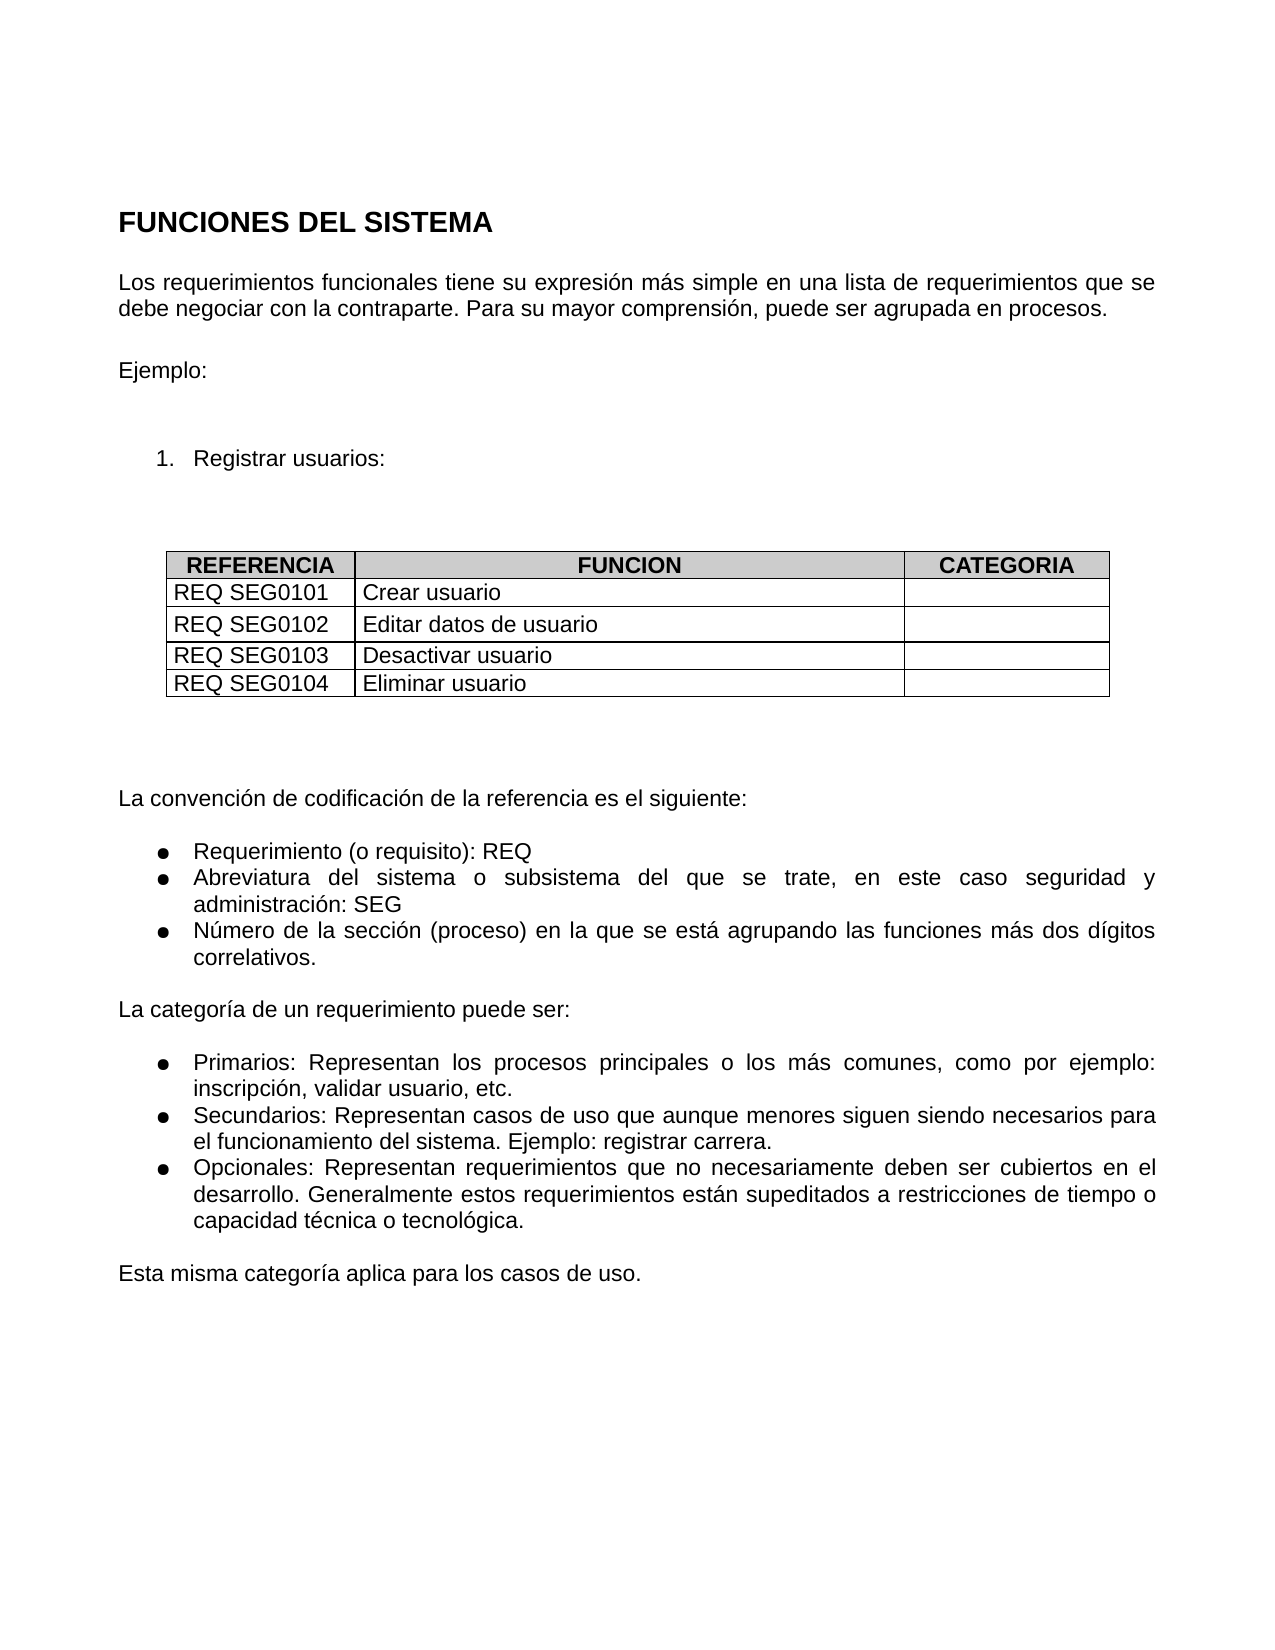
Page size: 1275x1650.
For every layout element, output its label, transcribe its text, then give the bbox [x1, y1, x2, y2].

list Secundarios: Representan casos de uso que aunque menores siguen siendo necesarios para el funcionamiento del sistema. Ejemplo: registrar carrera. [156, 1102, 1157, 1154]
table_header REFERENCIA [167, 552, 354, 578]
list Registrar usuarios: [156, 445, 1157, 471]
list Abreviatura del sistema o subsistema del que se trate, en este caso seguridad y administración: SEG [156, 864, 1157, 917]
table_cell Eliminar usuario [356, 670, 904, 696]
table_header FUNCION [356, 552, 904, 578]
table_cell REQ SEG0103 [167, 643, 354, 669]
subtitle FUNCIONES DEL SISTEMA [118, 205, 1157, 238]
text La categoría de un requerimiento puede ser: [118, 996, 1157, 1022]
list Requerimiento (o requisito): REQ [156, 838, 1157, 864]
table_cell REQ SEG0102 [167, 607, 354, 641]
text Ejemplo: [118, 357, 1157, 383]
table_cell Desactivar usuario [356, 643, 904, 669]
list Número de la sección (proceso) en la que se está agrupando las funciones más dos dígitos correlativos. [156, 917, 1157, 970]
text La convención de codificación de la referencia es el siguiente: [118, 785, 1157, 812]
text Esta misma categoría aplica para los casos de uso. [118, 1260, 1157, 1286]
table_cell [905, 579, 1109, 606]
text Los requerimientos funcionales tiene su expresión más simple en una lista de requerimientos que se debe negociar con la contraparte. Para su mayor comprensión, puede ser agrupada en procesos. [118, 269, 1157, 321]
table_cell [905, 607, 1109, 641]
table_cell [905, 670, 1109, 696]
table_header CATEGORIA [905, 552, 1109, 578]
table_cell Editar datos de usuario [356, 607, 904, 641]
list Opcionales: Representan requerimientos que no necesariamente deben ser cubiertos en el desarrollo. Generalmente estos requerimientos están supeditados a restricciones de tiempo o capacidad técnica o tecnológica. [156, 1154, 1157, 1233]
table_cell Crear usuario [356, 579, 904, 606]
table_cell REQ SEG0104 [167, 670, 354, 696]
table_cell [905, 643, 1109, 669]
list Primarios: Representan los procesos principales o los más comunes, como por ejemplo: inscripción, validar usuario, etc. [156, 1049, 1157, 1102]
table_cell REQ SEG0101 [167, 579, 354, 606]
